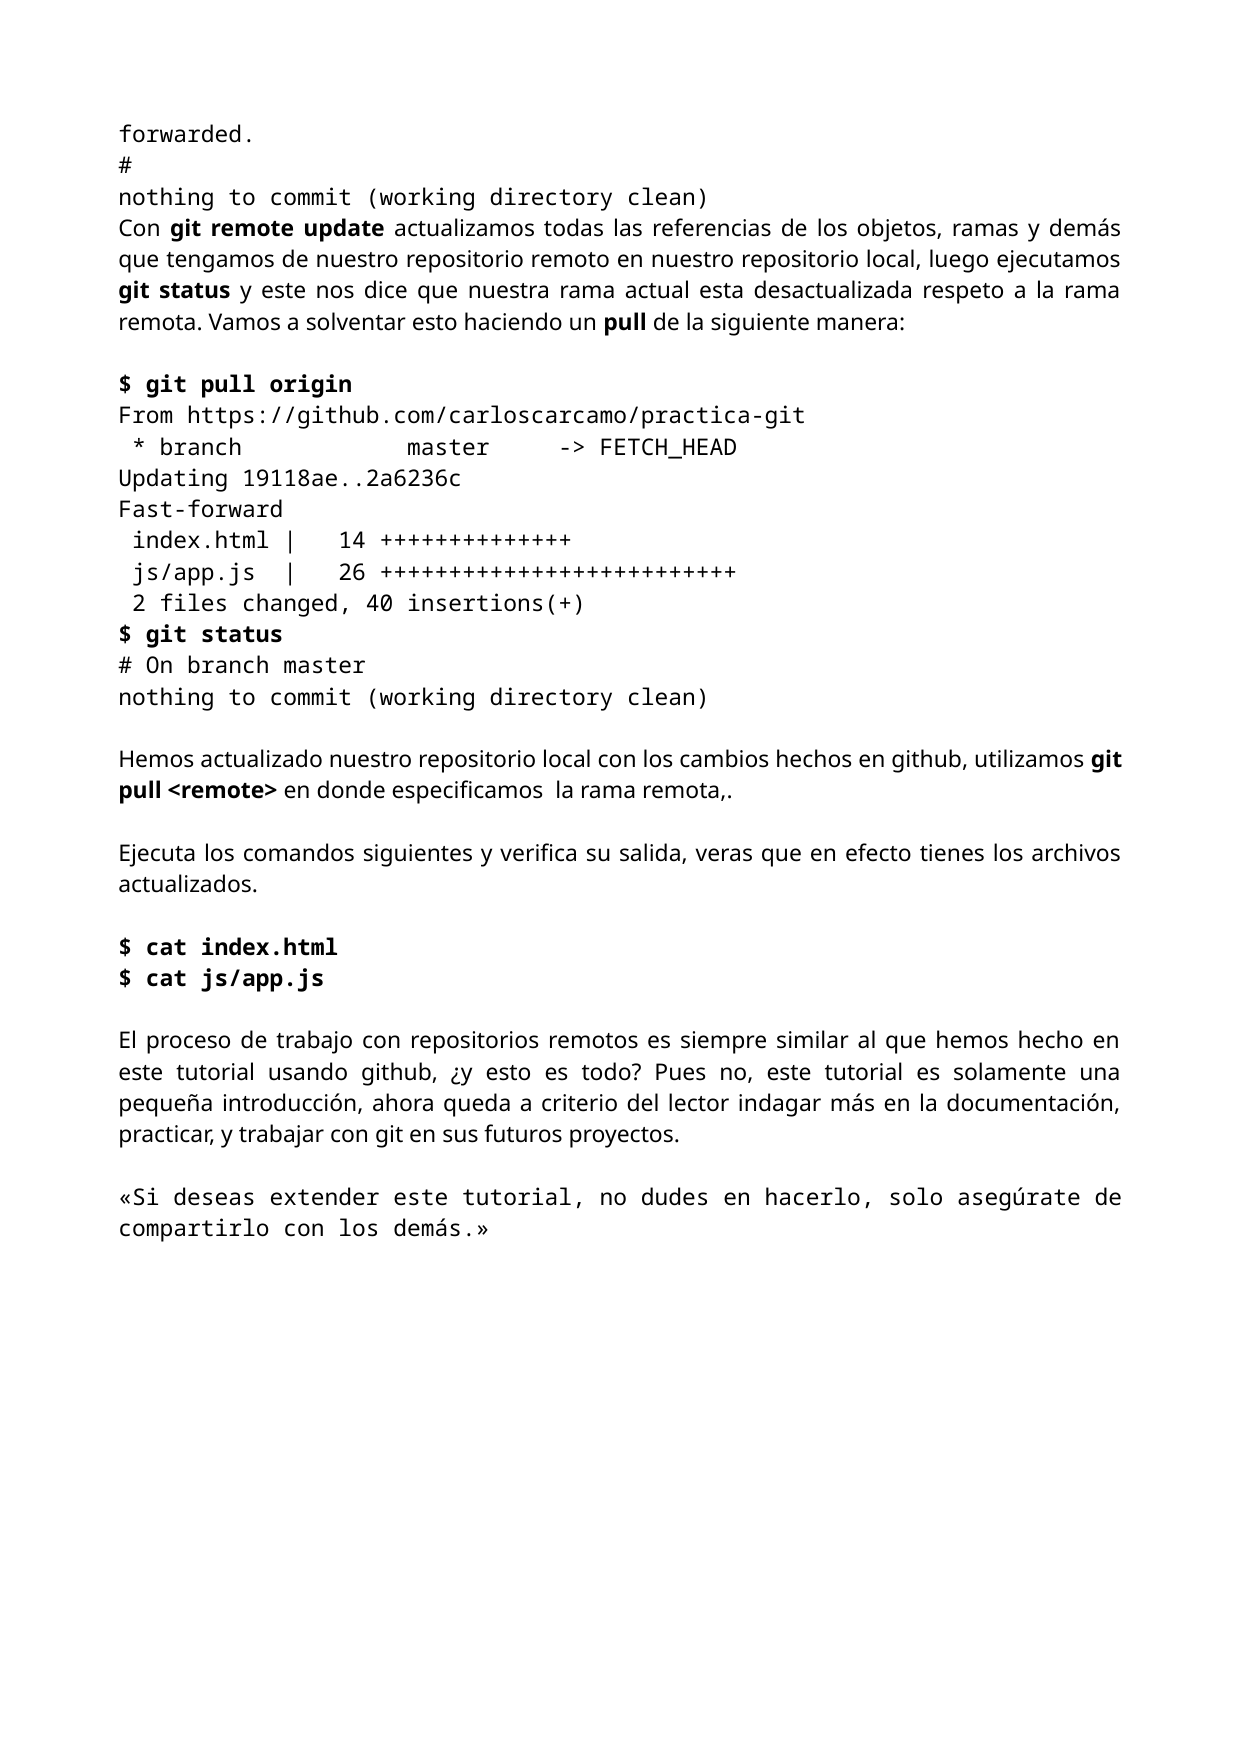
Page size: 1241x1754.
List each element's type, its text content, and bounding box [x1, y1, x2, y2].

text nothing to commit (working directory clean) [118, 181, 1122, 212]
text # On branch master [118, 649, 1122, 681]
text js/app.js | 26 ++++++++++++++++++++++++++ [118, 556, 1122, 587]
text index.html | 14 ++++++++++++++ [118, 524, 1122, 556]
text Con git remote update actualizamos todas las referencias de los objetos, ramas y demás que tengamos de nuestro repositorio remoto en nuestro repositorio local, luego ejecutamos git status y este nos dice que nuestra rama actual esta desactualizada respeto a la rama remota. Vamos a solventar esto haciendo un pull de la siguiente manera: [118, 212, 1122, 337]
text nothing to commit (working directory clean) [118, 681, 1122, 712]
text $ git pull origin [118, 368, 1122, 399]
text From https://github.com/carloscarcamo/practica-git [118, 399, 1122, 431]
text * branch master -> FETCH_HEAD [118, 431, 1122, 462]
text El proceso de trabajo con repositorios remotos es siempre similar al que hemos hecho en este tutorial usando github, ¿y esto es todo? Pues no, este tutorial es solamente una pequeña introducción, ahora queda a criterio del lector indagar más en la documentación, practicar, y trabajar con git en sus futuros proyectos. [118, 1024, 1122, 1149]
text «Si deseas extender este tutorial, no dudes en hacerlo, solo asegúrate de compartirlo con los demás.» [118, 1181, 1122, 1243]
text $ cat index.html [118, 931, 1122, 962]
text $ git status [118, 618, 1122, 649]
text Updating 19118ae..2a6236c [118, 462, 1122, 493]
text forwarded. [118, 118, 1122, 149]
text Fast-forward [118, 493, 1122, 524]
text 2 files changed, 40 insertions(+) [118, 587, 1122, 618]
text $ cat js/app.js [118, 962, 1122, 993]
text # [118, 149, 1122, 181]
text Hemos actualizado nuestro repositorio local con los cambios hechos en github, utilizamos git pull <remote> en donde especificamos la rama remota,. [118, 743, 1122, 806]
text Ejecuta los comandos siguientes y verifica su salida, veras que en efecto tienes los archivos actualizados. [118, 837, 1122, 899]
